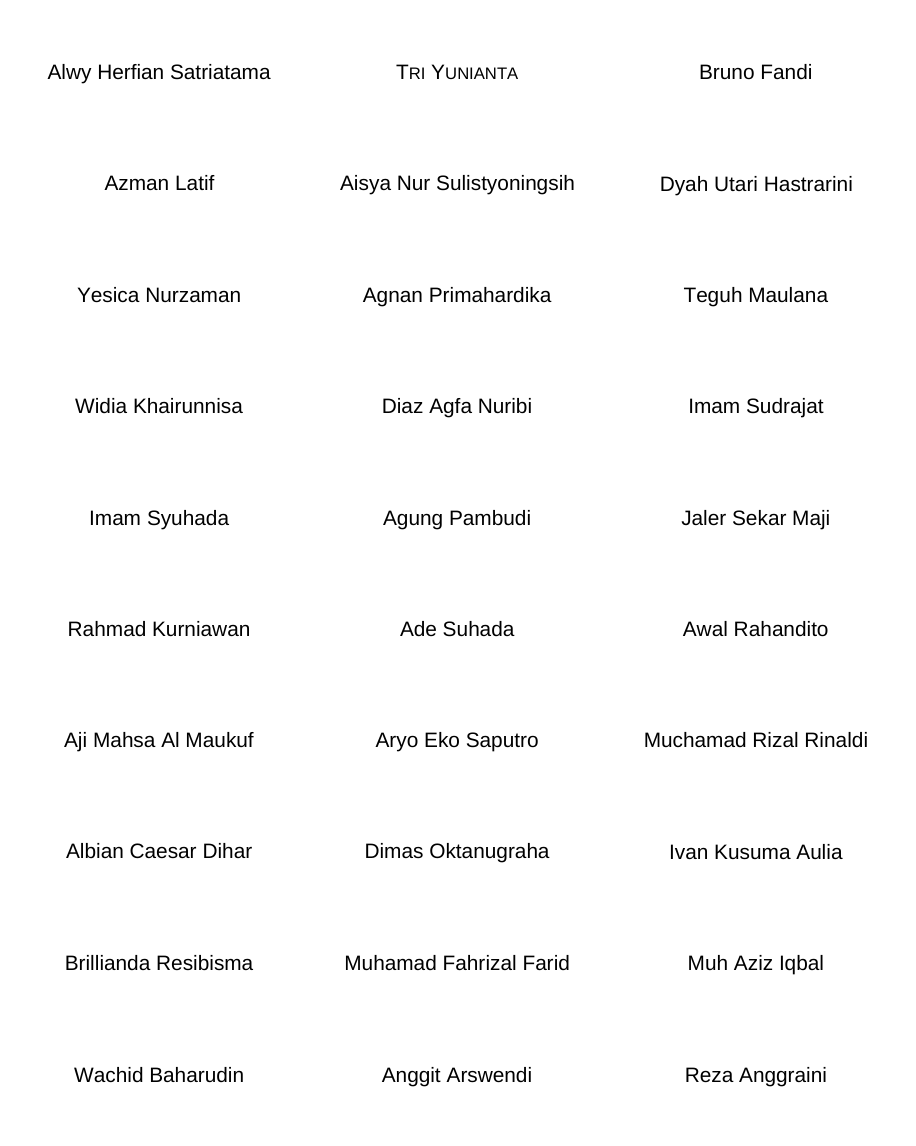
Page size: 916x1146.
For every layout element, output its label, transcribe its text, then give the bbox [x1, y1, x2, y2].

text Anggit Arswendi [324, 1063, 589, 1087]
text Ade Suhada [324, 616, 589, 640]
text Tri Yunianta [324, 60, 589, 84]
text Imam Syuhada [26, 505, 292, 529]
text Aryo Eko Saputro [324, 728, 589, 752]
text Awal Rahandito [623, 617, 888, 641]
text Muchamad Rizal Rinaldi [623, 728, 888, 752]
text Muhamad Fahrizal Farid [324, 951, 589, 974]
text Aji Mahsa Al Maukuf [26, 728, 292, 752]
text Jaler Sekar Maji [623, 506, 888, 529]
text Aisya Nur Sulistyoningsih [325, 171, 590, 195]
text Teguh Maulana [623, 283, 888, 307]
text Rahmad Kurniawan [26, 616, 292, 640]
text Dimas Oktanugraha [324, 839, 589, 863]
text Brillianda Resibisma [26, 951, 292, 974]
text Wachid Baharudin [26, 1063, 292, 1087]
text Bruno Fandi [623, 60, 888, 84]
text Dyah Utari Hastrarini [623, 171, 889, 195]
text Agnan Primahardika [324, 283, 589, 307]
text Diaz Agfa Nuribi [324, 394, 589, 418]
text Alwy Herfian Satriatama [26, 60, 292, 84]
text Agung Pambudi [324, 505, 589, 529]
text Yesica Nurzaman [26, 283, 292, 307]
text Albian Caesar Dihar [26, 839, 292, 863]
text Muh Aziz Iqbal [623, 951, 888, 975]
text Widia Khairunnisa [26, 394, 292, 418]
text Imam Sudrajat [623, 394, 888, 418]
text Ivan Kusuma Aulia [623, 839, 888, 863]
text Reza Anggraini [623, 1063, 888, 1087]
text Azman Latif [27, 171, 292, 195]
